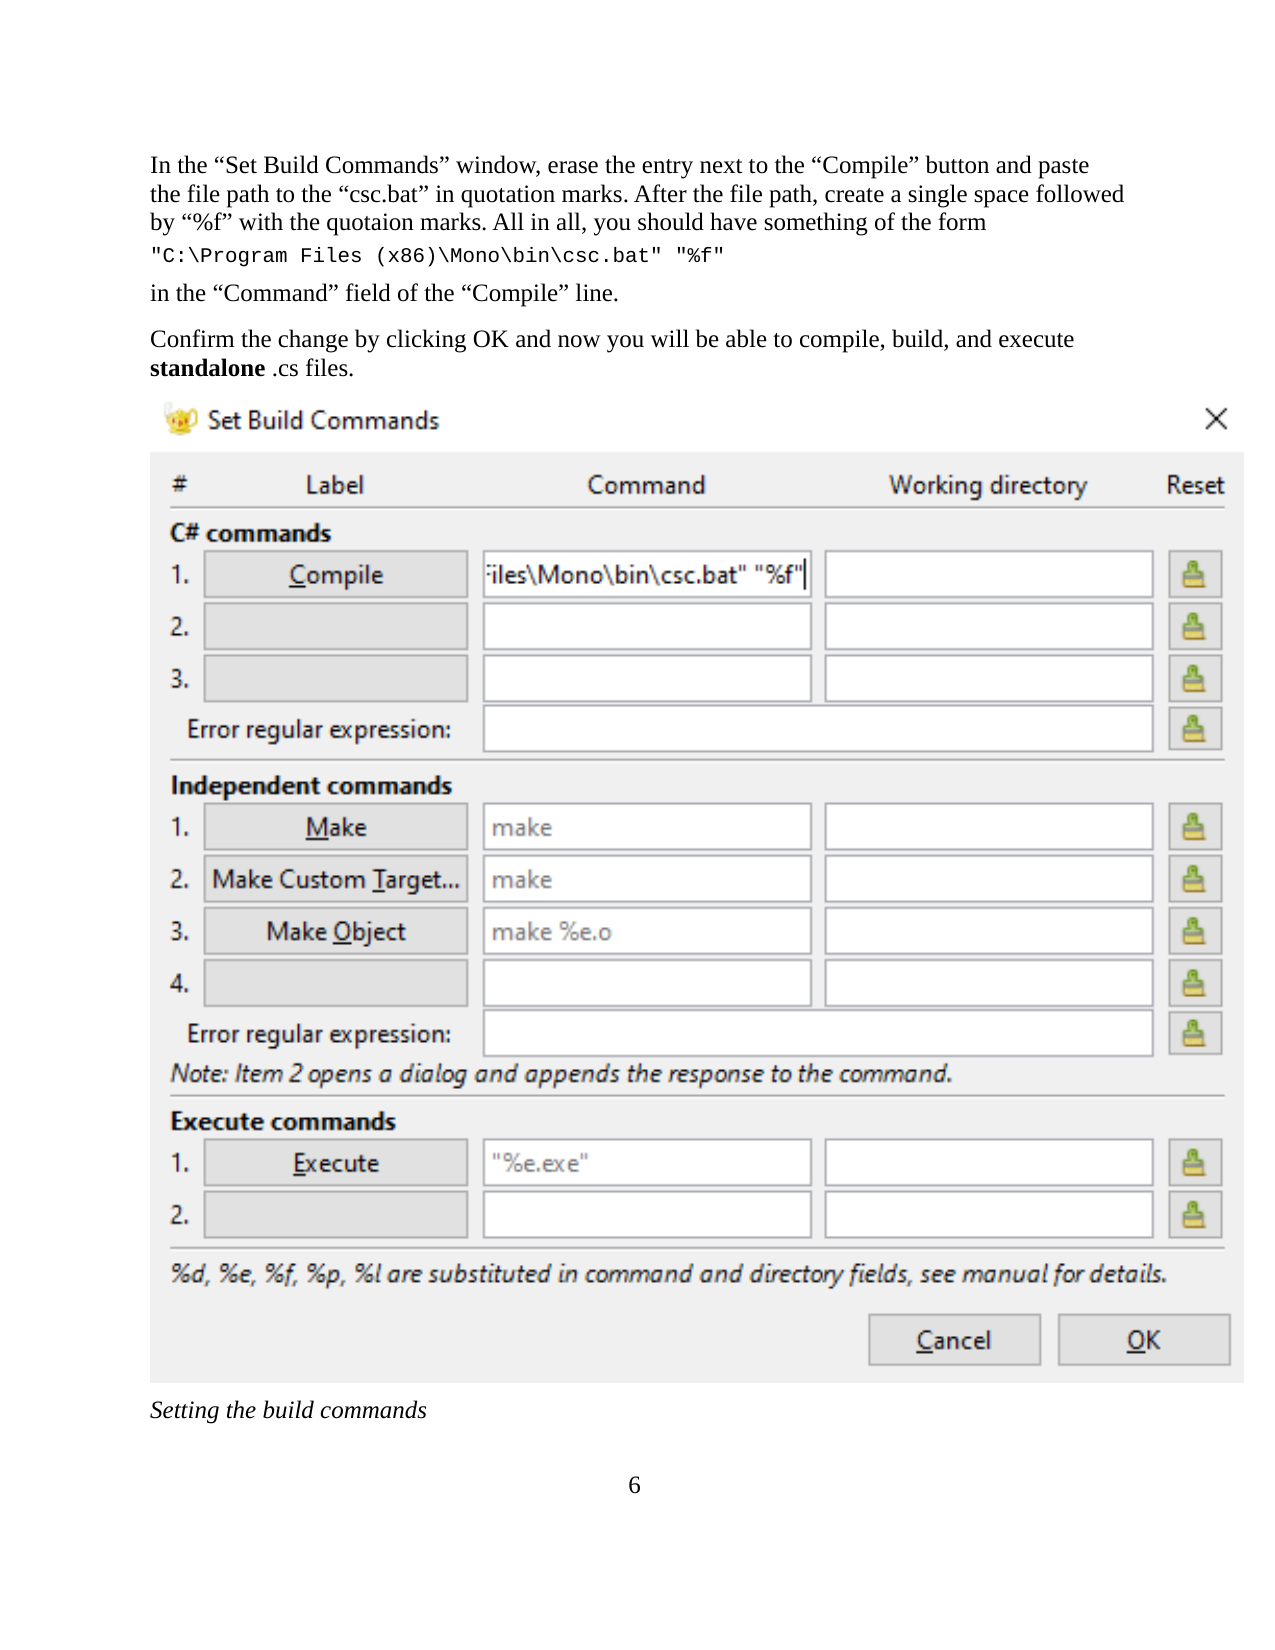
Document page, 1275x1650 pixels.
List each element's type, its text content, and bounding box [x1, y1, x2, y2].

text In the “Set Build Commands” window, erase the entry next to the “Compile” button and paste the file path to the “csc.bat” in quotation marks. After the file path, create a single space followed by “%f” with the quotaion marks. All in all, you should have something of the form [150, 150, 1125, 236]
text Confirm the change by clicking OK and now you will be able to compile, build, and execute standalone .cs files. [150, 324, 1125, 382]
picture [150, 391, 1244, 1383]
text "C:\Program Files (x86)\Mono\bin\csc.bat" "%f" [150, 245, 1125, 269]
text in the “Command” field of the “Compile” line. [150, 278, 1125, 307]
text Setting the build commands [150, 1395, 1125, 1424]
